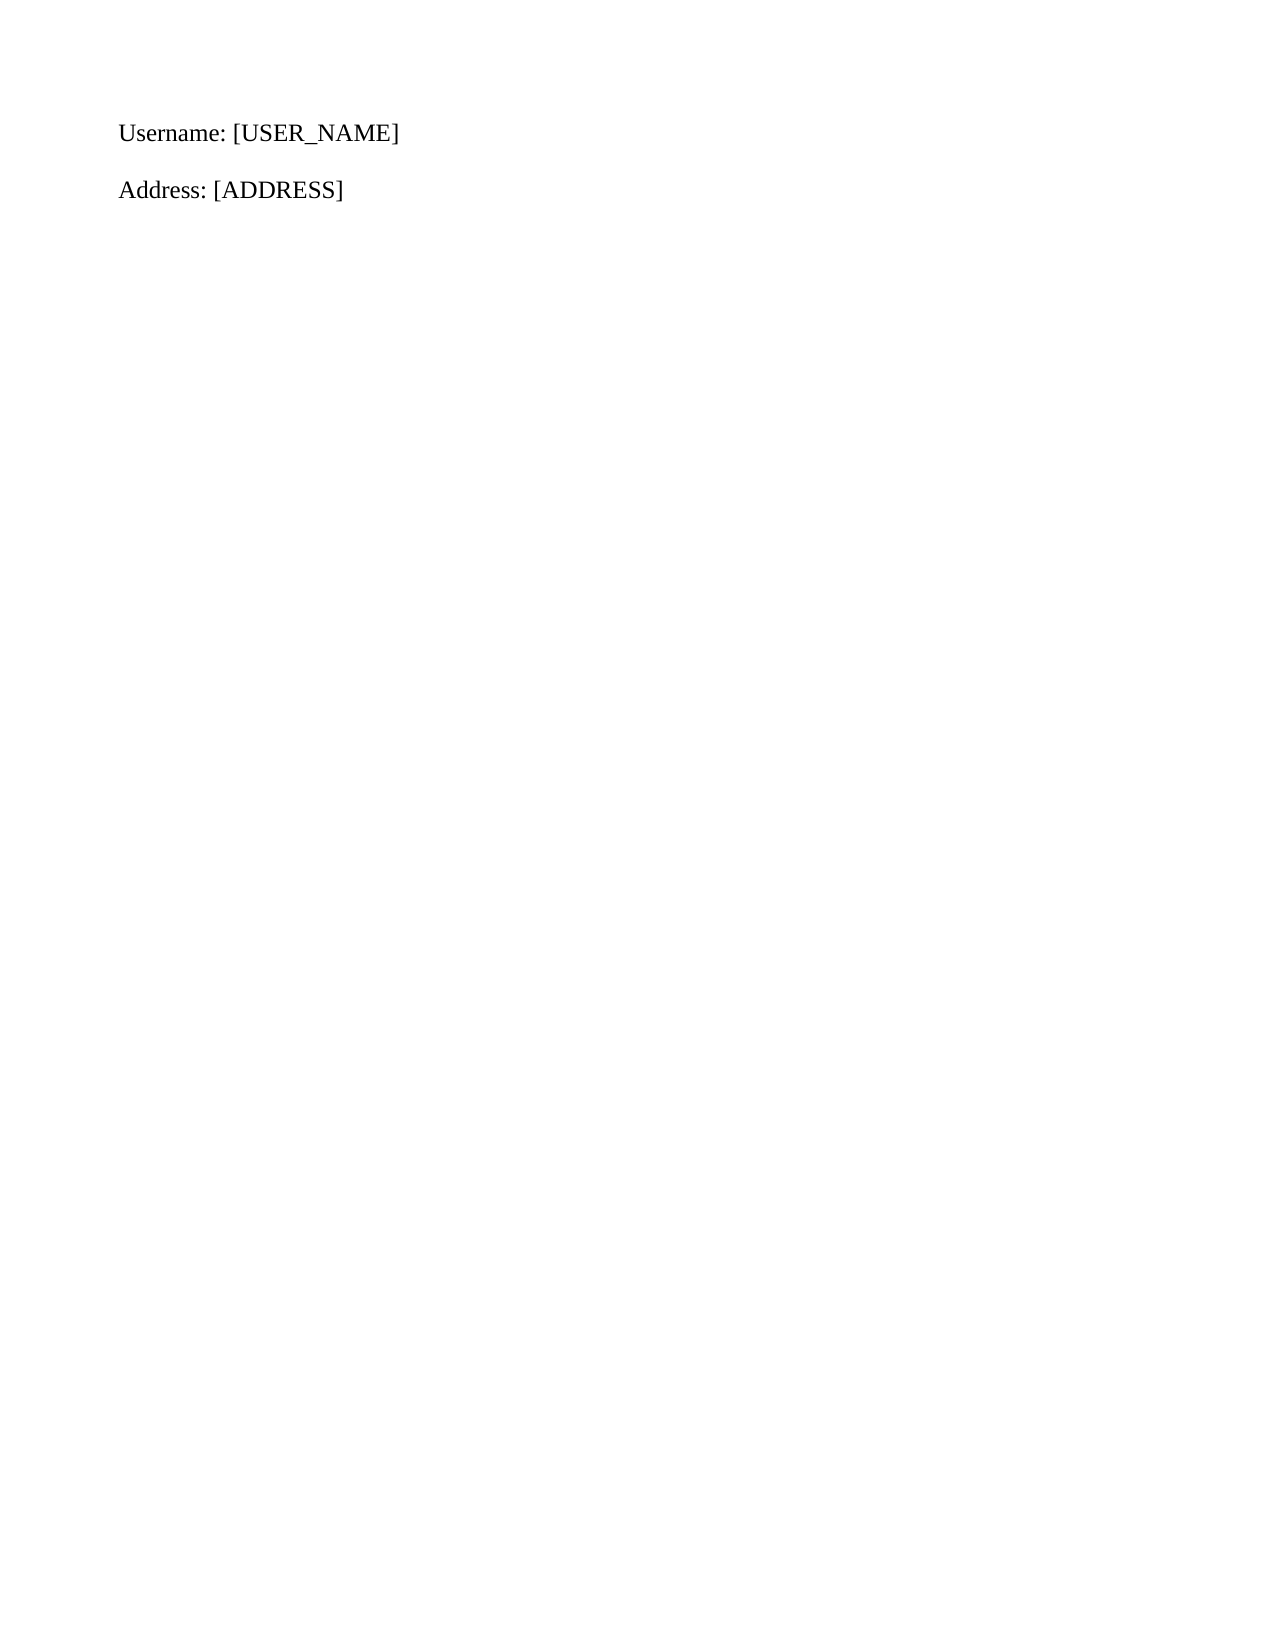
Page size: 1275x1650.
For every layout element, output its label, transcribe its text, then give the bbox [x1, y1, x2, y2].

text Address: [ADDRESS] [118, 176, 1157, 204]
text Username: [USER_NAME] [118, 118, 1157, 147]
